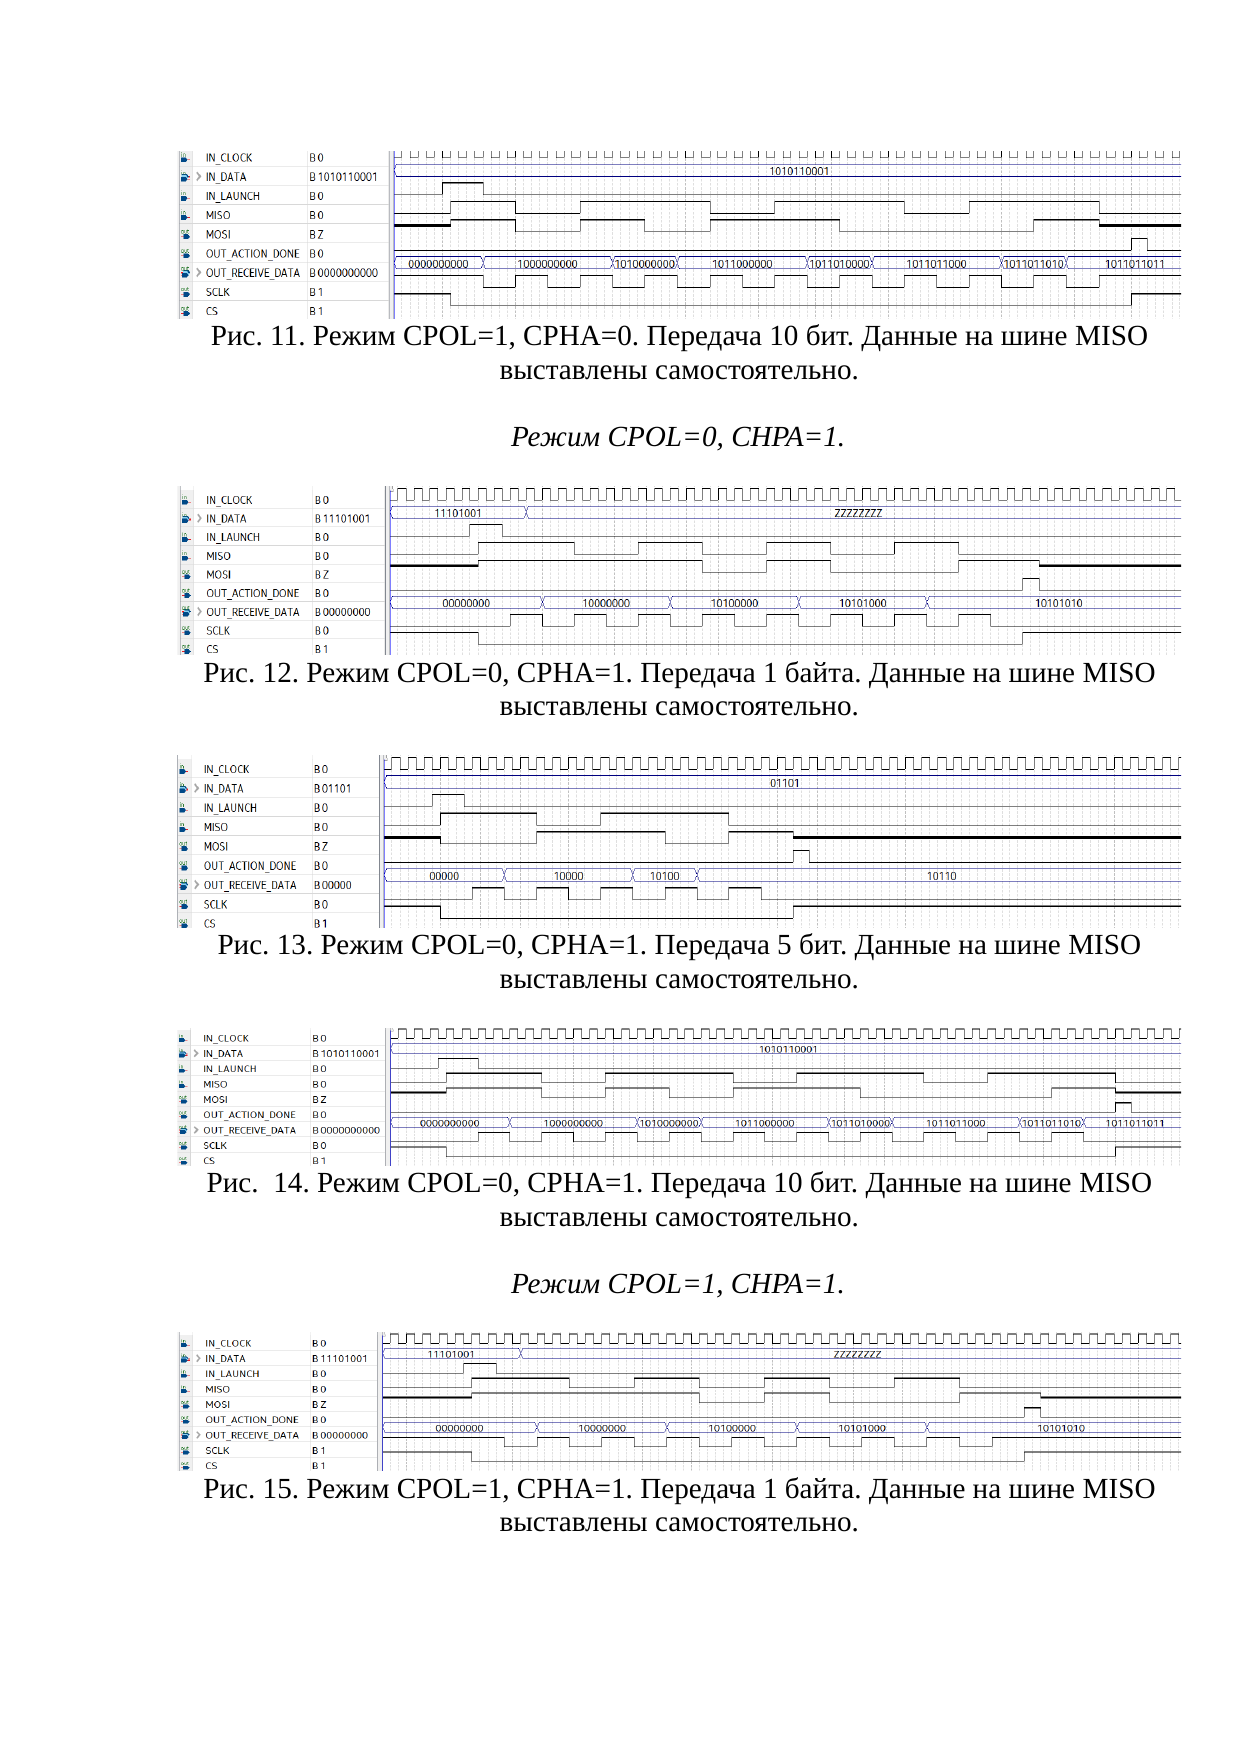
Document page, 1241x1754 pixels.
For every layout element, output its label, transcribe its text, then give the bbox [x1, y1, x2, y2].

picture [177, 1332, 1182, 1471]
text Рис. 14. Режим CPOL=0, CPHA=1. Передача 10 бит. Данные на шине MISO выставлены самостоятельно. [177, 1166, 1181, 1232]
picture [177, 151, 1182, 319]
text Рис. 15. Режим CPOL=1, CPHA=1. Передача 1 байта. Данные на шине MISO выставлены самостоятельно. [177, 1471, 1181, 1538]
text Рис. 12. Режим CPOL=0, CPHA=1. Передача 1 байта. Данные на шине MISO выставлены самостоятельно. [177, 655, 1181, 722]
picture [177, 755, 1182, 928]
picture [177, 1028, 1182, 1166]
text Режим CPOL=0, CHPA=1. [177, 419, 1181, 453]
text Рис. 11. Режим CPOL=1, CPHA=0. Передача 10 бит. Данные на шине MISO выставлены самостоятельно. [177, 319, 1181, 386]
picture [177, 486, 1182, 655]
text Режим CPOL=1, CHPA=1. [177, 1266, 1181, 1299]
text Рис. 13. Режим CPOL=0, CPHA=1. Передача 5 бит. Данные на шине MISO выставлены самостоятельно. [177, 928, 1181, 994]
